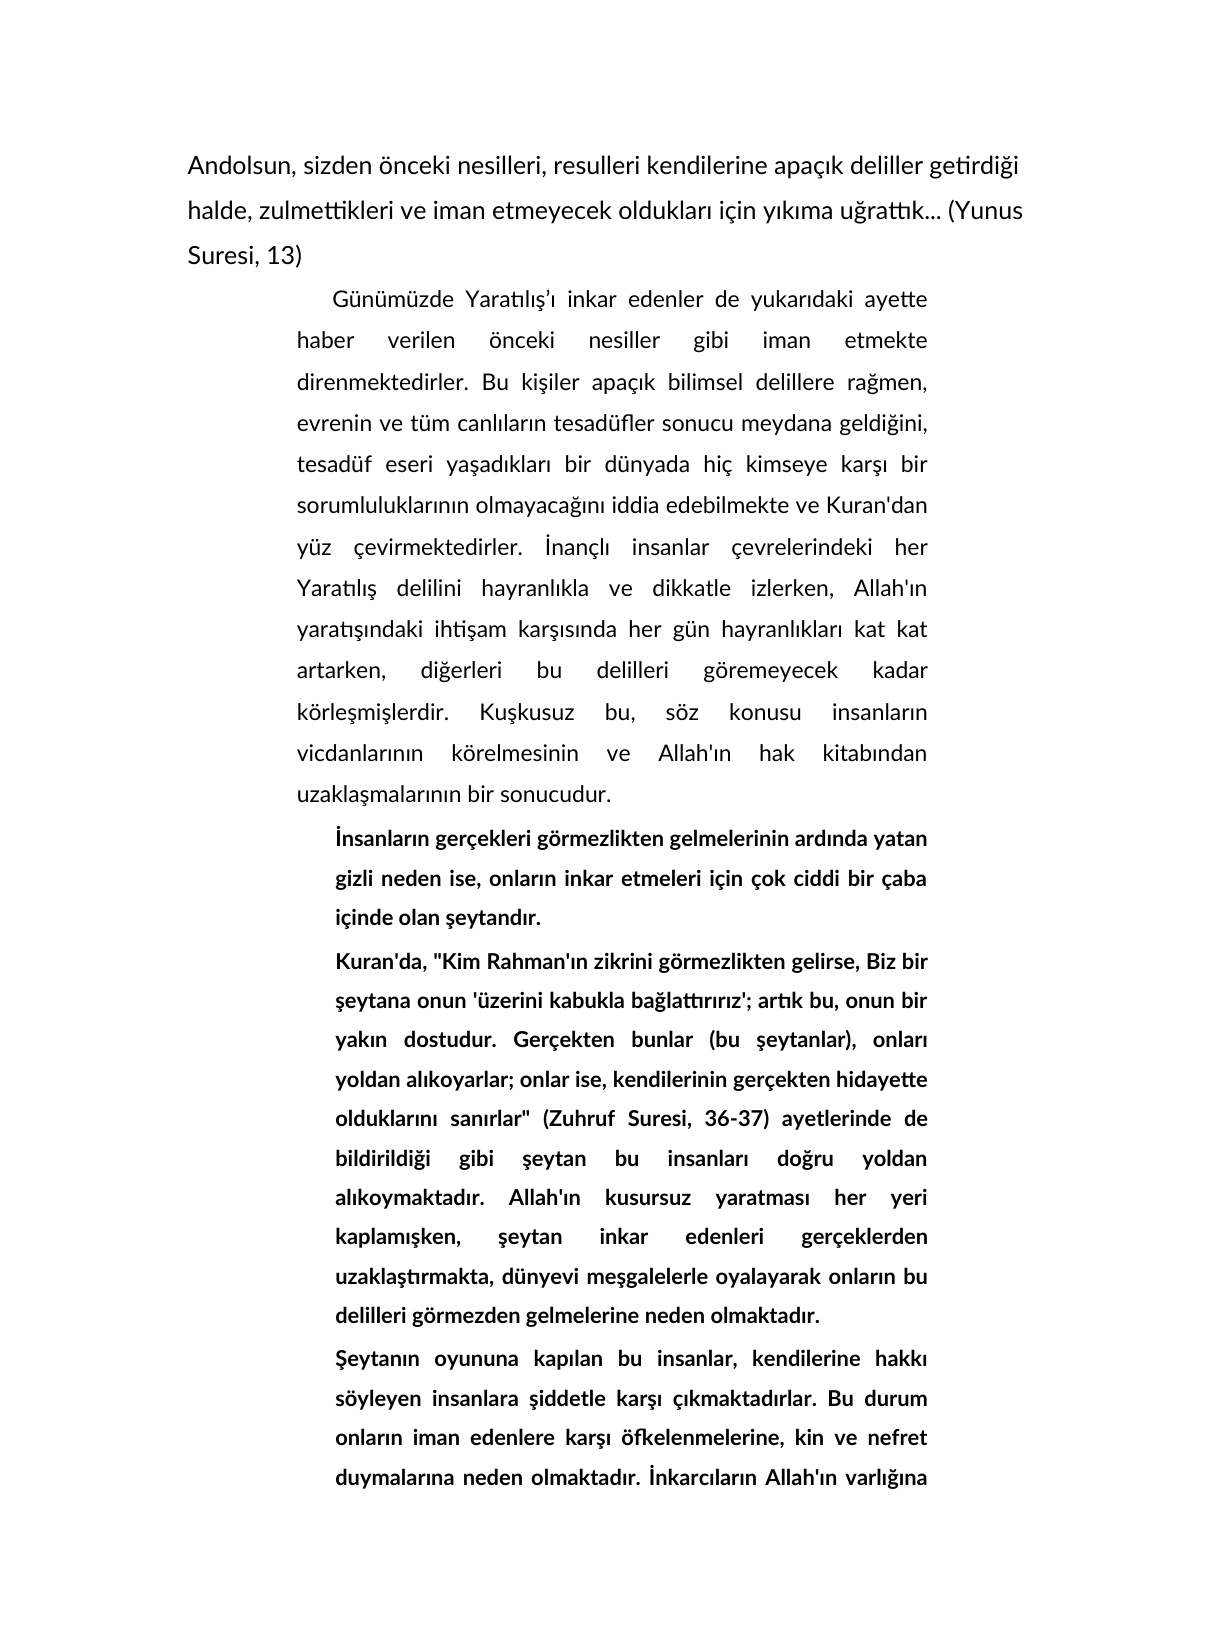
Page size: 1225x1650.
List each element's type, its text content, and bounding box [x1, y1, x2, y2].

text İnsanların gerçekleri görmezlikten gelmelerinin ardında yatan gizli neden ise, onların inkar etmeleri için çok ciddi bir çaba içinde olan şeytandır. [335, 825, 928, 930]
text Günümüzde Yaratılış’ı inkar edenler de yukarıdaki ayette haber verilen önceki nesiller gibi iman etmekte direnmektedirler. Bu kişiler apaçık bilimsel delillere rağmen, evrenin ve tüm canlıların tesadüfler sonucu meydana geldiğini, tesadüf eseri yaşadıkları bir dünyada hiç kimseye karşı bir sorumluluklarının olmayacağını iddia edebilmekte ve Kuran'dan yüz çevirmektedirler. İnançlı insanlar çevrelerindeki her Yaratılış delilini hayranlıkla ve dikkatle izlerken, Allah'ın yaratışındaki ihtişam karşısında her gün hayranlıkları kat kat artarken, diğerleri bu delilleri göremeyecek kadar körleşmişlerdir. Kuşkusuz bu, söz konusu insanların vicdanlarının körelmesinin ve Allah'ın hak kitabından uzaklaşmalarının bir sonucudur. [297, 285, 928, 807]
text Şeytanın oyununa kapılan bu insanlar, kendilerine hakkı söyleyen insanlara şiddetle karşı çıkmaktadırlar. Bu durum onların iman edenlere karşı öfkelenmelerine, kin ve nefret duymalarına neden olmaktadır. İnkarcıların Allah'ın varlığına [335, 1345, 928, 1490]
text Kuran'da, "Kim Rahman'ın zikrini görmezlikten gelirse, Biz bir şeytana onun 'üzerini kabukla bağlattırırız'; artık bu, onun bir yakın dostudur. Gerçekten bunlar (bu şeytanlar), onları yoldan alıkoyarlar; onlar ise, kendilerinin gerçekten hidayette olduklarını sanırlar" (Zuhruf Suresi, 36-37) ayetlerinde de bildirildiği gibi şeytan bu insanları doğru yoldan alıkoymaktadır. Allah'ın kusursuz yaratması her yeri kaplamışken, şeytan inkar edenleri gerçeklerden uzaklaştırmakta, dünyevi meşgalelerle oyalayarak onların bu delilleri görmezden gelmelerine neden olmaktadır. [335, 947, 928, 1328]
text Andolsun, sizden önceki nesilleri, resulleri kendilerine apaçık deliller getirdiği halde, zulmettikleri ve iman etmeyecek oldukları için yıkıma uğrattık... (Yunus Suresi, 13) [187, 150, 1037, 270]
